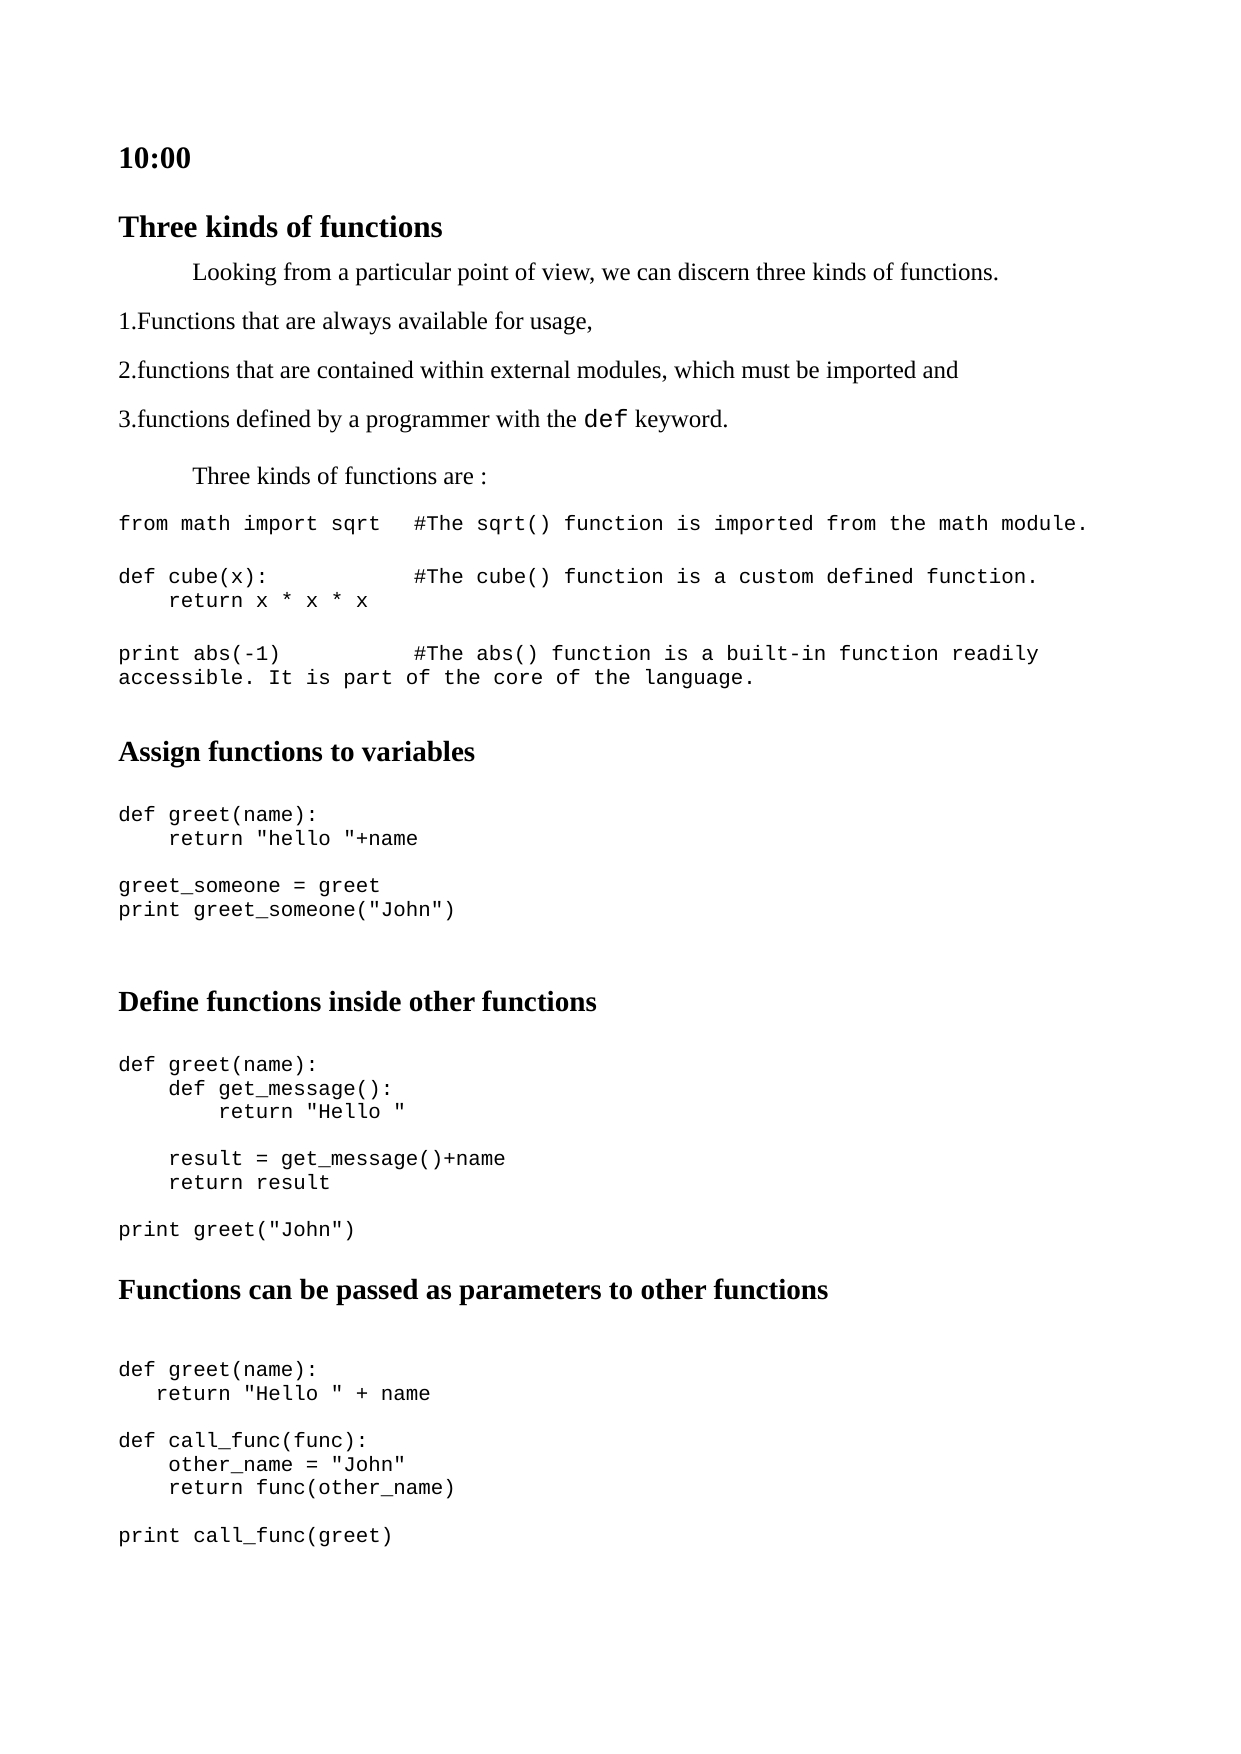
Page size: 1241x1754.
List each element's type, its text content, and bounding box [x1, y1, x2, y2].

text def greet(name): [118, 1054, 1122, 1077]
text other_name = "John" [118, 1454, 1122, 1477]
subtitle Assign functions to variables [118, 734, 1122, 768]
subtitle Three kinds of functions [118, 208, 1122, 244]
text return x * x * x [118, 590, 1122, 613]
subtitle Functions can be passed as parameters to other functions [118, 1272, 1122, 1306]
text print greet("John") [118, 1219, 1122, 1243]
text Looking from a particular point of view, we can discern three kinds of functions. [118, 257, 1122, 285]
text result = get_message()+name [118, 1148, 1122, 1172]
text 1.Functions that are always available for usage, [118, 306, 1122, 334]
subtitle Define functions inside other functions [118, 984, 1122, 1018]
text greet_someone = greet [118, 875, 1122, 899]
subtitle 10:00 [118, 139, 1122, 175]
text from math import sqrt #The sqrt() function is imported from the math module. [118, 513, 1122, 537]
text def call_func(func): [118, 1430, 1122, 1454]
text return "hello "+name [118, 828, 1122, 851]
text return "Hello " [118, 1101, 1122, 1125]
text return result [118, 1172, 1122, 1196]
text def cube(x): #The cube() function is a custom defined function. [118, 566, 1122, 590]
text def greet(name): [118, 804, 1122, 828]
text print greet_someone("John") [118, 899, 1122, 922]
text def get_message(): [118, 1077, 1122, 1101]
text print abs(-1) #The abs() function is a built-in function readily accessible. It is part of the core of the language. [118, 643, 1122, 690]
text 3.functions defined by a programmer with the def keyword. [118, 404, 1122, 435]
text 2.functions that are contained within external modules, which must be imported and [118, 355, 1122, 383]
text return "Hello " + name [118, 1383, 1122, 1406]
text Three kinds of functions are : [118, 455, 1122, 491]
text return func(other_name) [118, 1477, 1122, 1501]
text print call_func(greet) [118, 1525, 1122, 1548]
text def greet(name): [118, 1359, 1122, 1383]
